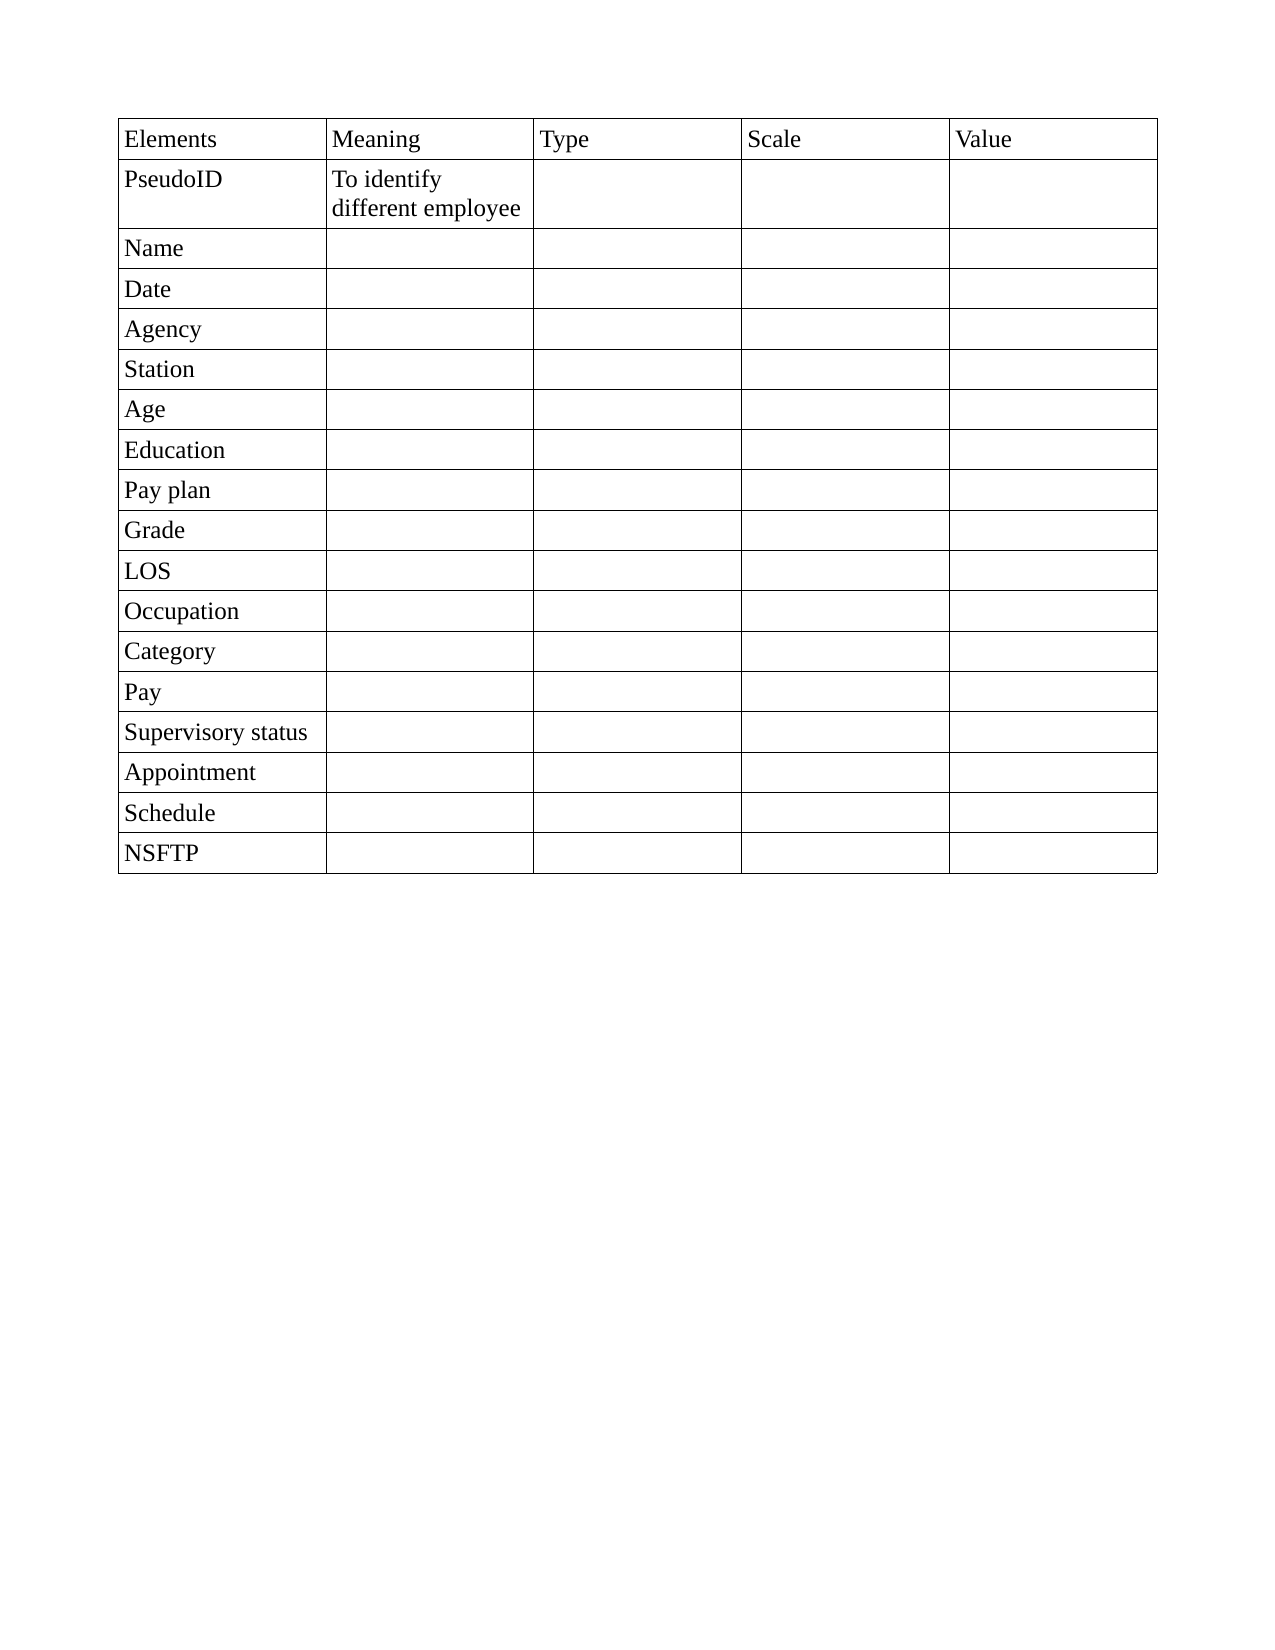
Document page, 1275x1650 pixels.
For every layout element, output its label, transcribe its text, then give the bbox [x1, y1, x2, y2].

table_cell [534, 753, 741, 792]
table_cell To identify different employee [327, 160, 533, 227]
table_cell [742, 229, 949, 268]
table_cell [534, 229, 741, 268]
table_cell [742, 160, 949, 227]
table_cell [742, 833, 949, 872]
table_header Value [950, 119, 1157, 158]
table_cell [534, 390, 741, 429]
table_cell [534, 551, 741, 590]
table_cell [742, 390, 949, 429]
table_cell [327, 712, 533, 752]
table_cell Occupation [119, 591, 326, 631]
table_header Meaning [327, 119, 533, 158]
table_cell [950, 712, 1157, 752]
table_cell Appointment [119, 753, 326, 792]
table_cell [327, 350, 533, 389]
table_cell [534, 430, 741, 469]
table_cell Schedule [119, 793, 326, 832]
table_cell [327, 753, 533, 792]
table_cell [327, 269, 533, 308]
table_cell Date [119, 269, 326, 308]
table_cell [950, 430, 1157, 469]
table_cell [742, 350, 949, 389]
table_cell [950, 632, 1157, 671]
table_cell Grade [119, 511, 326, 550]
table_cell [742, 551, 949, 590]
table_cell [327, 833, 533, 872]
table_header Scale [742, 119, 949, 158]
table_cell [950, 753, 1157, 792]
table_cell [534, 632, 741, 671]
table_cell [742, 793, 949, 832]
table_cell Pay plan [119, 470, 326, 510]
table_cell [742, 470, 949, 510]
table_cell [327, 390, 533, 429]
table_cell [742, 632, 949, 671]
table_cell Education [119, 430, 326, 469]
table_cell PseudoID [119, 160, 326, 227]
table_cell LOS [119, 551, 326, 590]
table_cell [950, 672, 1157, 711]
table_cell [534, 833, 741, 872]
table_cell Name [119, 229, 326, 268]
table_cell [950, 229, 1157, 268]
table_cell [534, 712, 741, 752]
table_cell [534, 511, 741, 550]
table_cell [950, 269, 1157, 308]
table_cell [950, 551, 1157, 590]
table_cell [534, 160, 741, 227]
table_cell [950, 350, 1157, 389]
table_header Type [534, 119, 741, 158]
table_cell [327, 793, 533, 832]
table_cell [742, 672, 949, 711]
table_cell [327, 511, 533, 550]
table_cell NSFTP [119, 833, 326, 872]
table_cell [950, 390, 1157, 429]
table_cell [534, 350, 741, 389]
table_cell [327, 309, 533, 348]
table_cell [327, 632, 533, 671]
table_cell [327, 470, 533, 510]
table_cell [950, 793, 1157, 832]
table_cell Pay [119, 672, 326, 711]
table_cell [950, 309, 1157, 348]
table_cell [327, 551, 533, 590]
table_cell [742, 712, 949, 752]
table_cell [534, 470, 741, 510]
table_cell [742, 591, 949, 631]
table_cell Supervisory status [119, 712, 326, 752]
table_cell Station [119, 350, 326, 389]
table_cell [742, 269, 949, 308]
table_cell [950, 511, 1157, 550]
table_cell [950, 160, 1157, 227]
table_cell [742, 753, 949, 792]
table_cell [534, 793, 741, 832]
table_cell [950, 591, 1157, 631]
table_cell [534, 591, 741, 631]
table_cell [534, 309, 741, 348]
table_cell [534, 269, 741, 308]
table_cell [327, 229, 533, 268]
table_cell [327, 430, 533, 469]
table_cell Category [119, 632, 326, 671]
table_cell [327, 591, 533, 631]
table_cell [742, 430, 949, 469]
table_cell [742, 309, 949, 348]
table_cell [742, 511, 949, 550]
table_header Elements [119, 119, 326, 158]
table_cell Agency [119, 309, 326, 348]
table_cell [327, 672, 533, 711]
table_cell [950, 470, 1157, 510]
table_cell [534, 672, 741, 711]
table_cell [950, 833, 1157, 872]
table_cell Age [119, 390, 326, 429]
